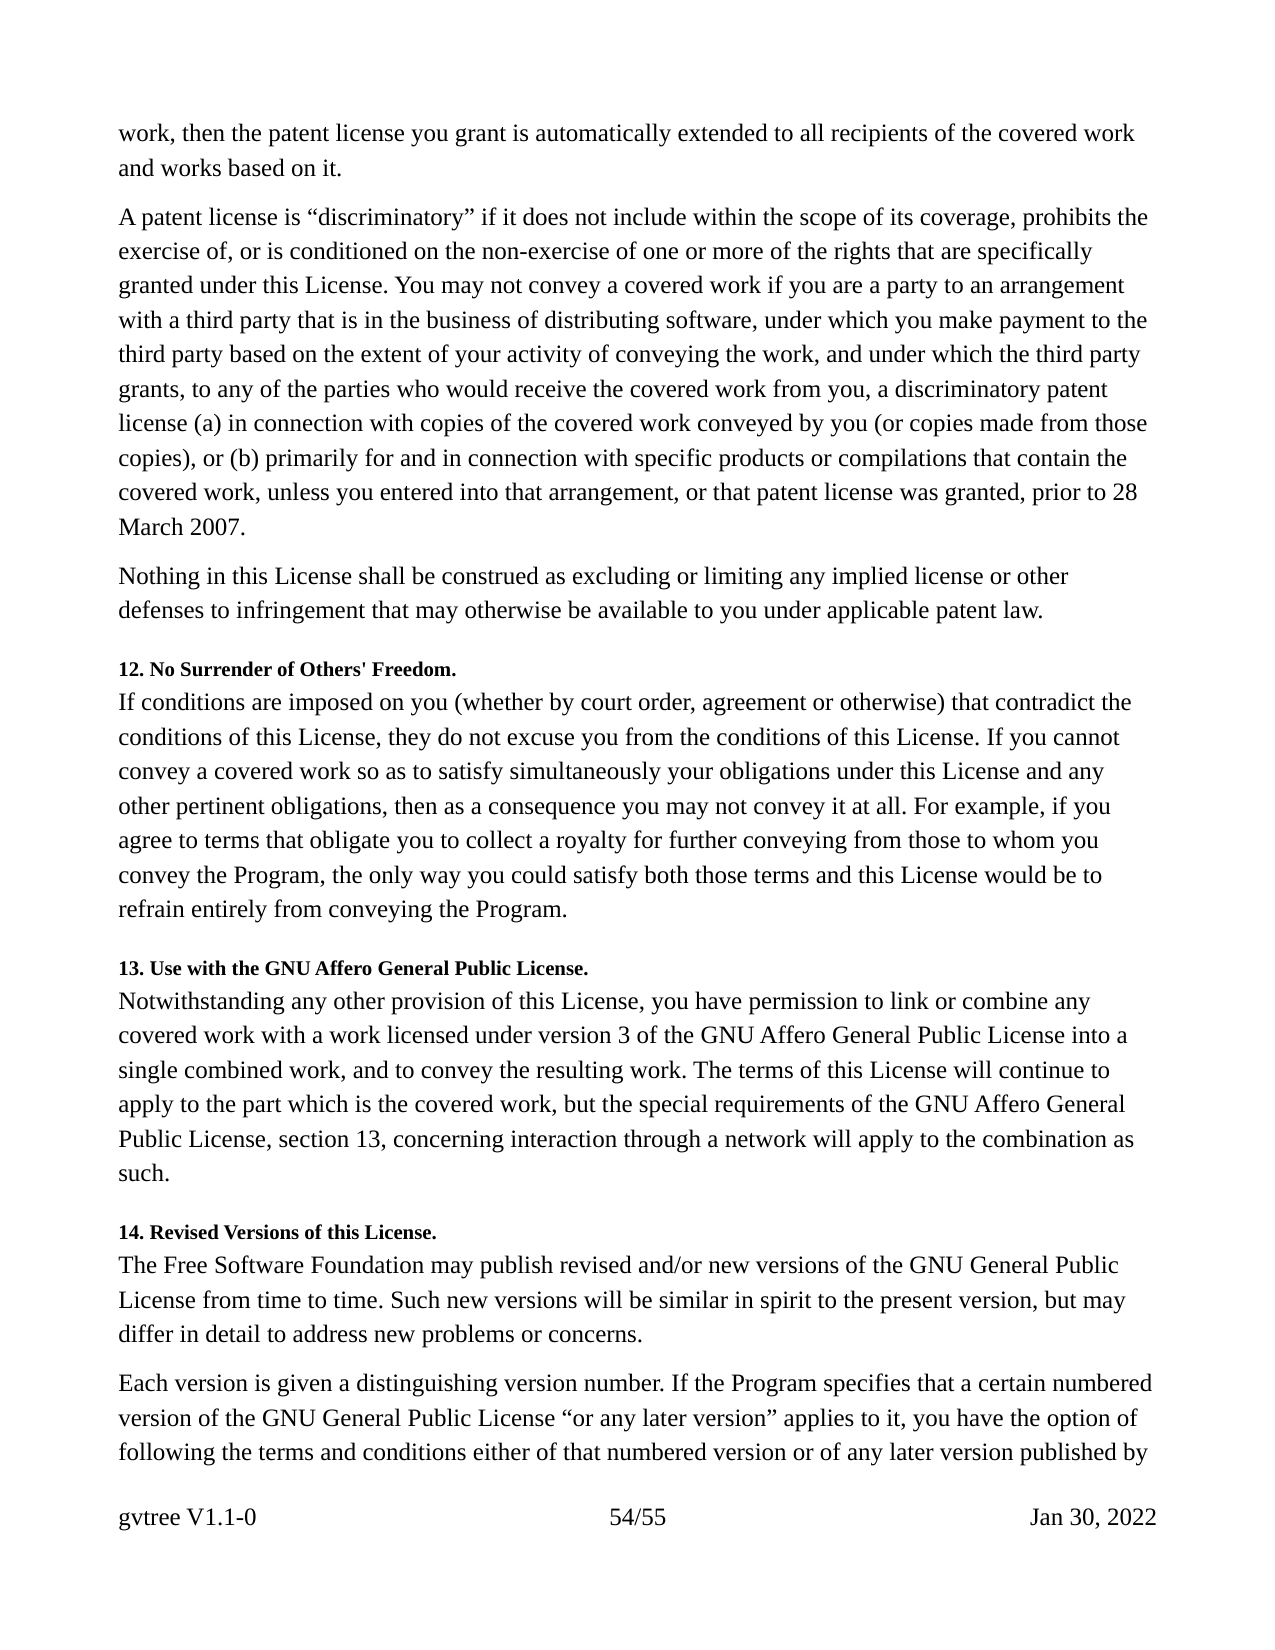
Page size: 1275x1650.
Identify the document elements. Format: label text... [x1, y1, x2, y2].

text Notwithstanding any other provision of this License, you have permission to link or combine any covered work with a work licensed under version 3 of the GNU Affero General Public License into a single combined work, and to convey the resulting work. The terms of this License will continue to apply to the part which is the covered work, but the special requirements of the GNU Affero General Public License, section 13, concerning interaction through a network will apply to the combination as such. [118, 986, 1157, 1187]
text A patent license is “discriminatory” if it does not include within the scope of its coverage, prohibits the exercise of, or is conditioned on the non-exercise of one or more of the rights that are specifically granted under this License. You may not convey a covered work if you are a party to an arrangement with a third party that is in the business of distributing software, under which you make payment to the third party based on the extent of your activity of conveying the work, and under which the third party grants, to any of the parties who would receive the covered work from you, a discriminatory patent license (a) in connection with copies of the covered work conveyed by you (or copies made from those copies), or (b) primarily for and in connection with specific products or compilations that contain the covered work, unless you entered into that arrangement, or that patent license was granted, prior to 28 March 2007. [118, 202, 1157, 541]
text work, then the patent license you grant is automatically extended to all recipients of the covered work and works based on it. [118, 118, 1157, 181]
text If conditions are imposed on you (whether by court order, agreement or otherwise) that contradict the conditions of this License, they do not excuse you from the conditions of this License. If you cannot convey a covered work so as to satisfy simultaneously your obligations under this License and any other pertinent obligations, then as a consequence you may not convey it at all. For example, if you agree to terms that obligate you to collect a royalty for further conveying from those to whom you convey the Program, the only way you could satisfy both those terms and this License would be to refrain entirely from conveying the Program. [118, 687, 1157, 923]
text Each version is given a distinguishing version number. If the Program specifies that a certain numbered version of the GNU General Public License “or any later version” applies to it, you have the option of following the terms and conditions either of that numbered version or of any later version published by [118, 1368, 1157, 1466]
subtitle 12. No Surrender of Others' Freedom. [118, 657, 1157, 681]
text The Free Software Foundation may publish revised and/or new versions of the GNU General Public License from time to time. Such new versions will be similar in spirit to the present version, but may differ in detail to address new problems or concerns. [118, 1250, 1157, 1348]
text Nothing in this License shall be construed as excluding or limiting any implied license or other defenses to infringement that may otherwise be available to you under applicable patent law. [118, 561, 1157, 624]
subtitle 14. Revised Versions of this License. [118, 1220, 1157, 1244]
subtitle 13. Use with the GNU Affero General Public License. [118, 956, 1157, 980]
